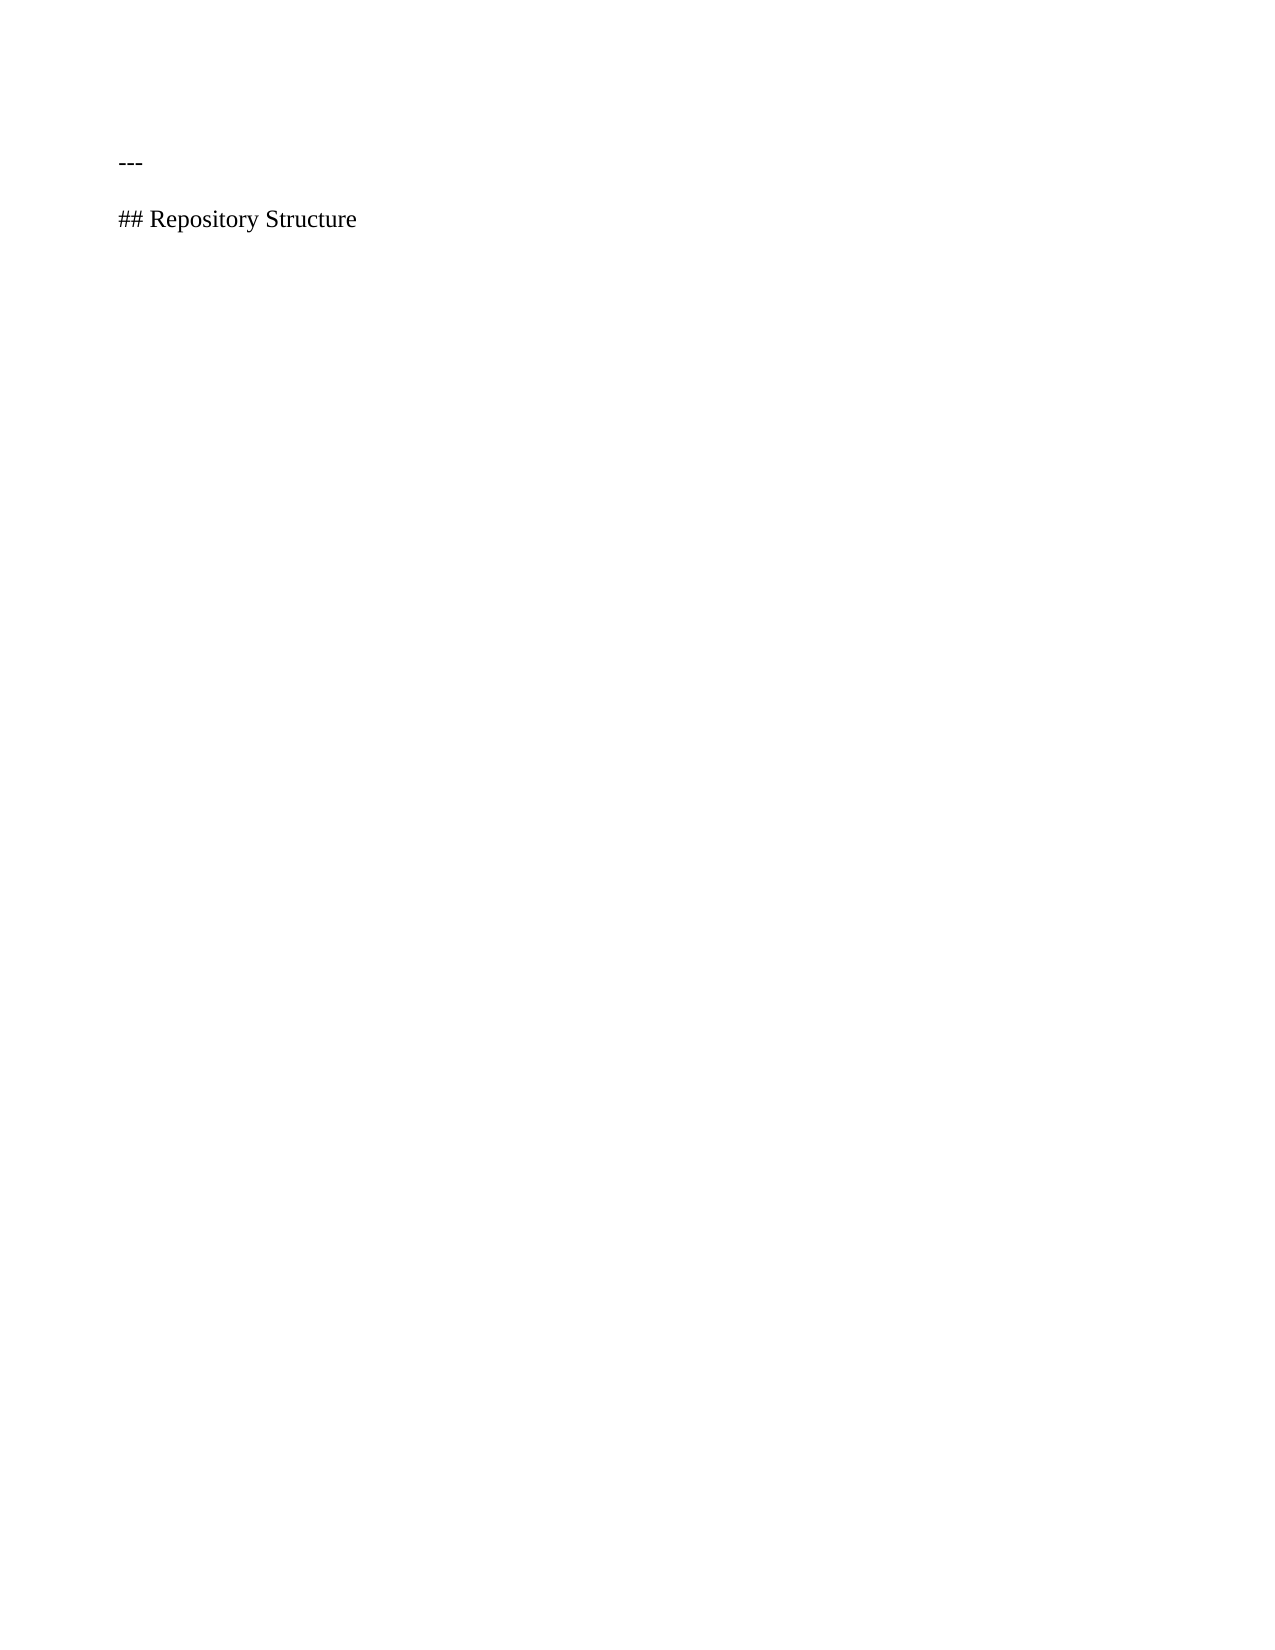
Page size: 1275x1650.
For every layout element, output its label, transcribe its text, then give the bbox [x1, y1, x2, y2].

text --- [118, 147, 1157, 176]
text ## Repository Structure [118, 204, 1157, 233]
